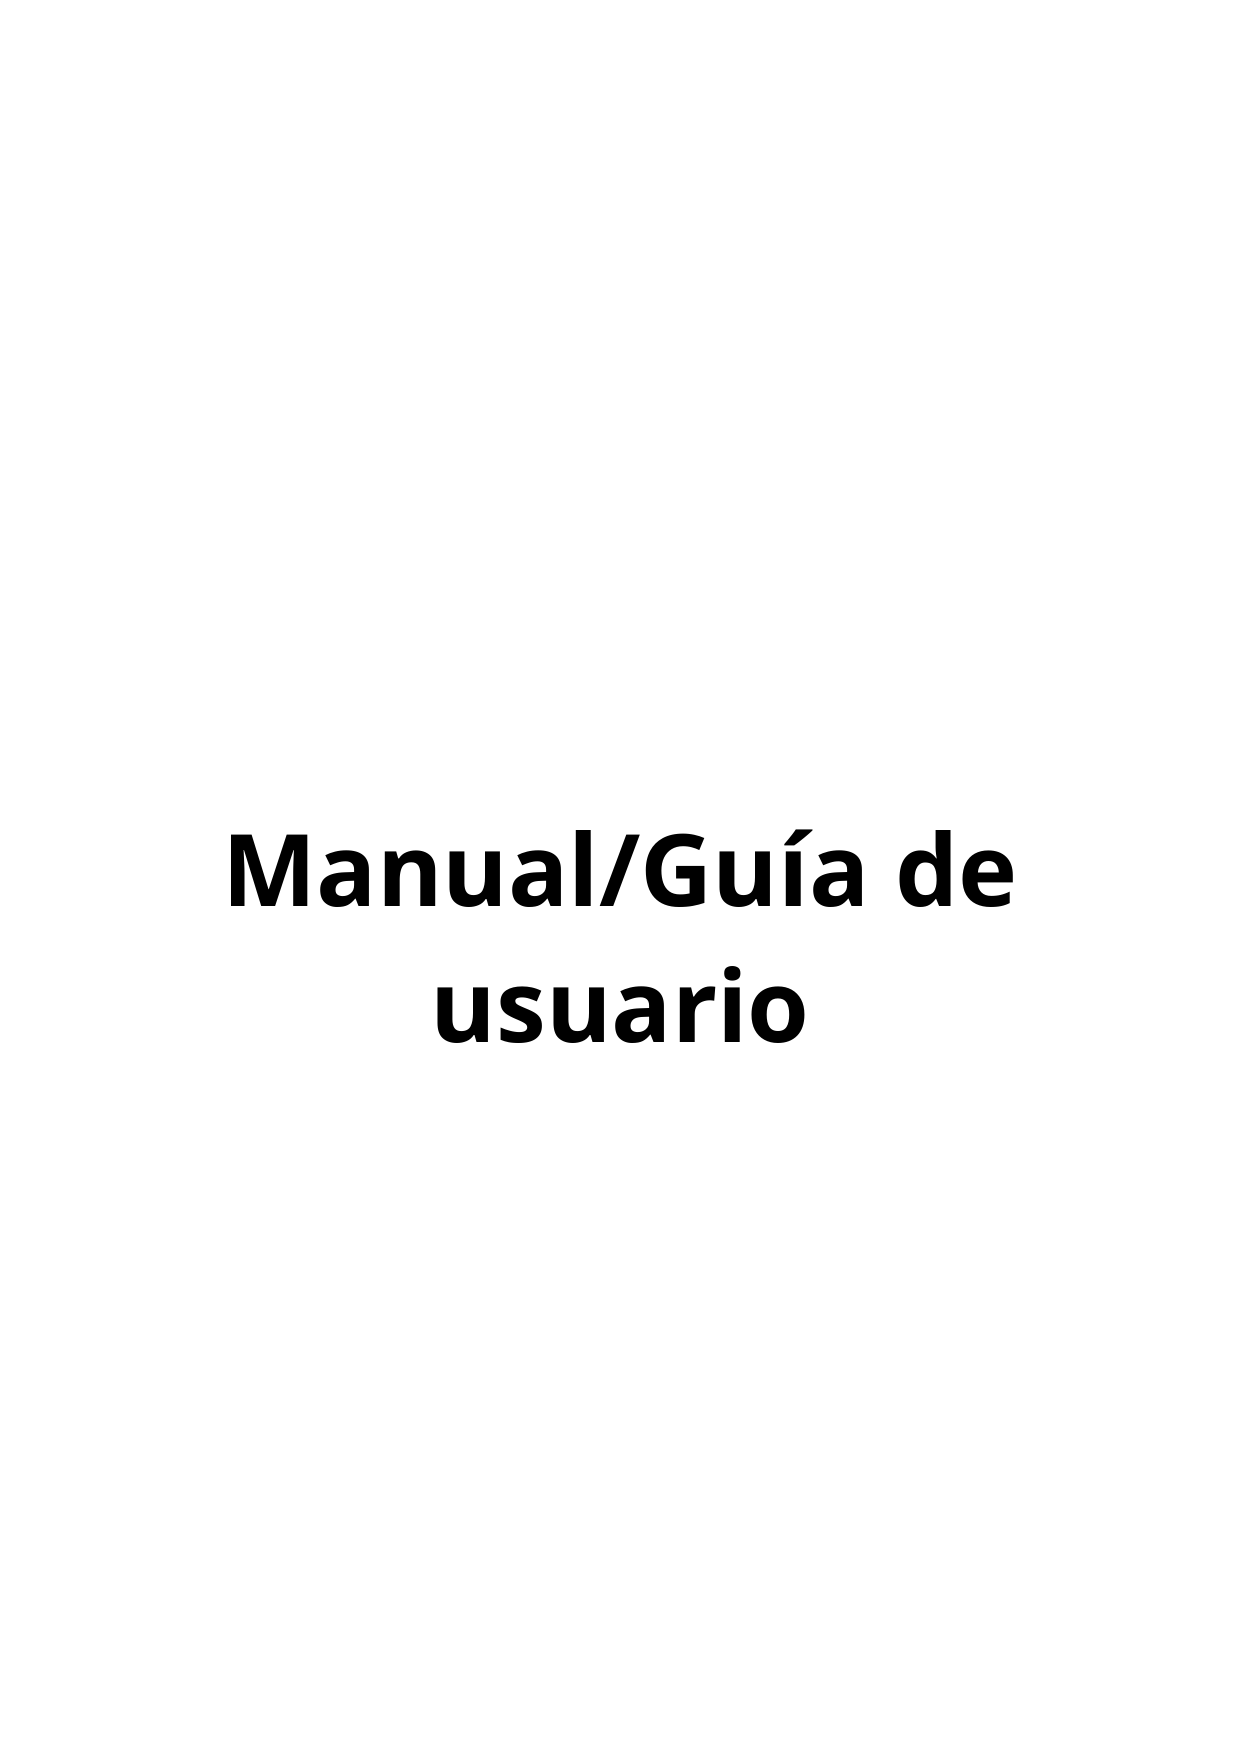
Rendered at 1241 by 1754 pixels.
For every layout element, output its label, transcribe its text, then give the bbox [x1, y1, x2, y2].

text Manual/Guía de usuario [118, 799, 1122, 1072]
